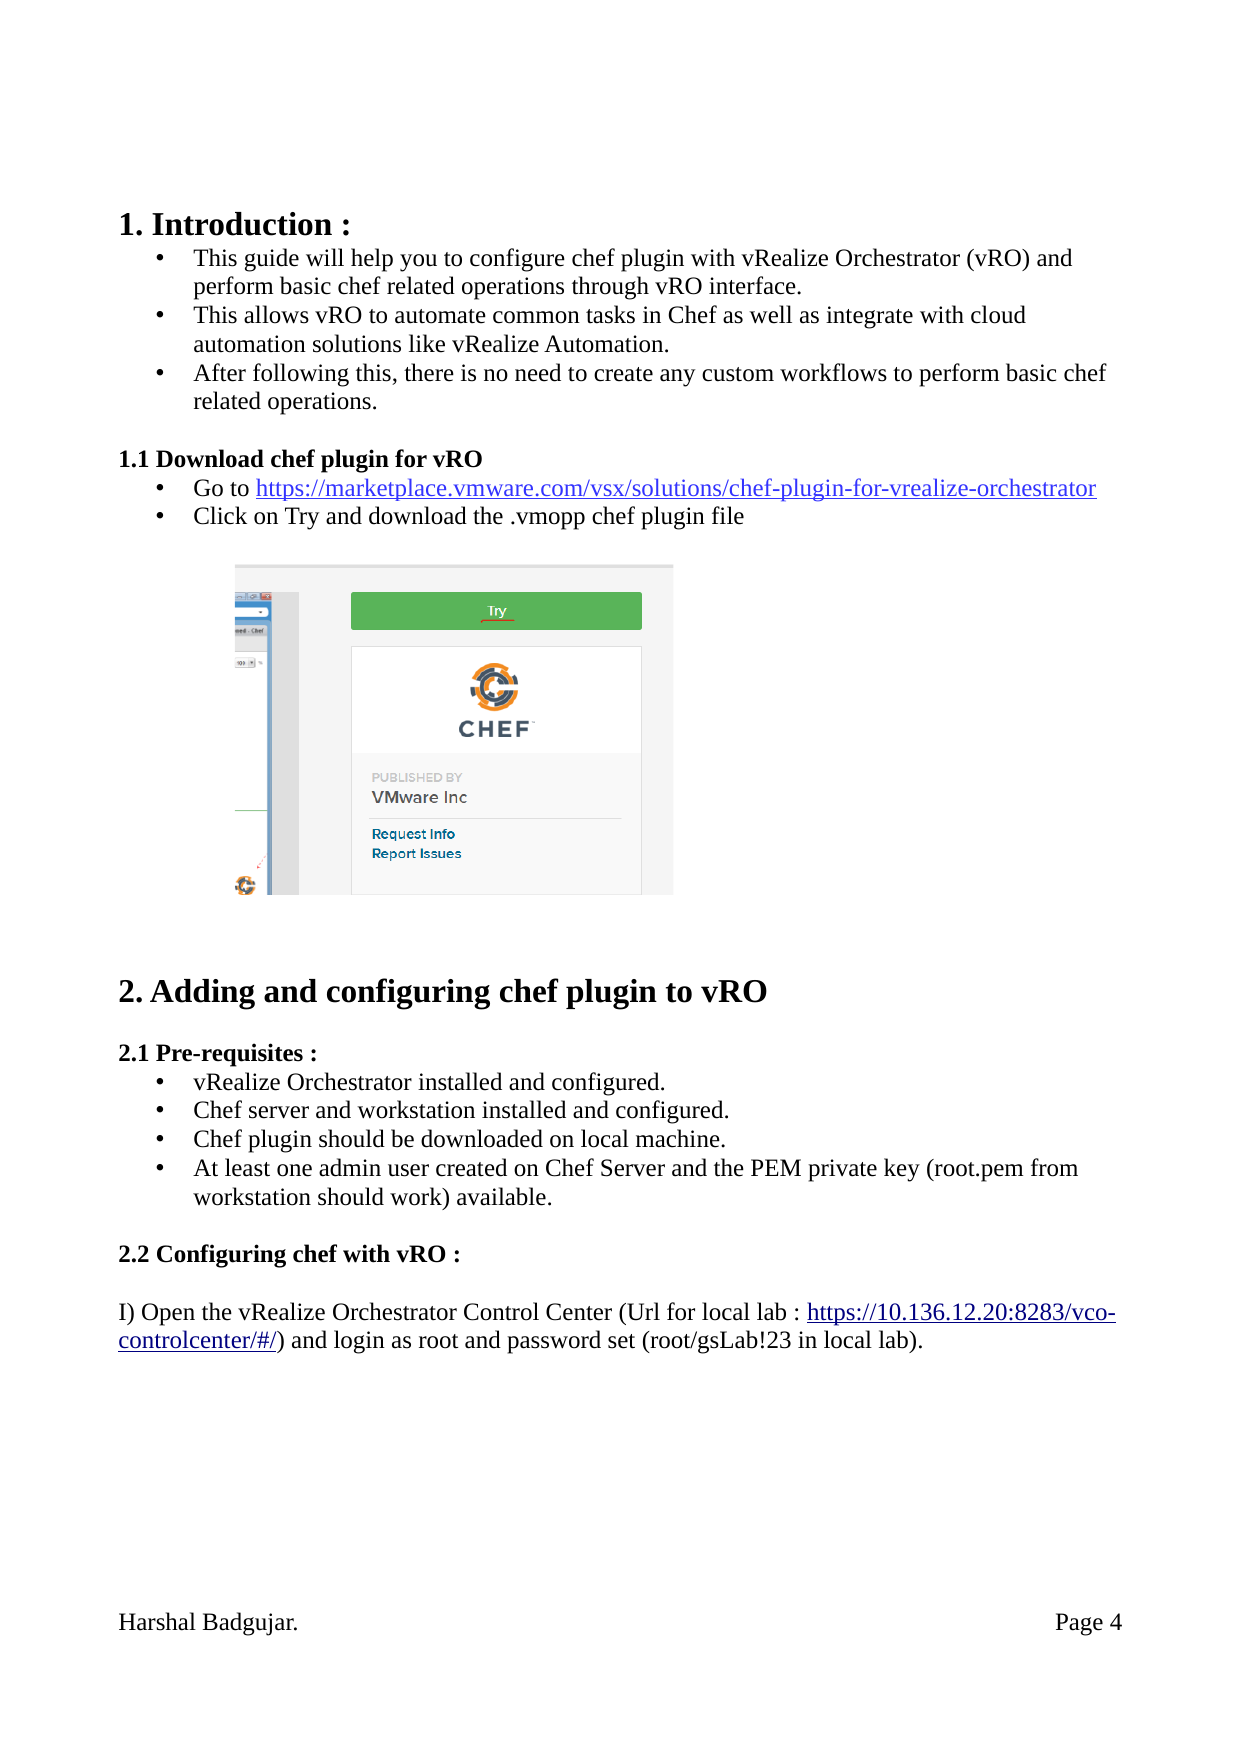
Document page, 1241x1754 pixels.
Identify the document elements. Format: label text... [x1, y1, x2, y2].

list At least one admin user created on Chef Server and the PEM private key (root.pem from workstation should work) available. [156, 1153, 1122, 1211]
text I) Open the vRealize Orchestrator Control Center (Url for local lab : https://10.136.12.20:8283/vco-controlcenter/#/) and login as root and password set (root/gsLab!23 in local lab). [118, 1297, 1122, 1354]
text 2.2 Configuring chef with vRO : [118, 1239, 1122, 1268]
text 1. Introduction : [118, 204, 1122, 243]
text 2.1 Pre-requisites : [118, 1038, 1122, 1067]
list Click on Try and download the .vmopp chef plugin file [156, 501, 1122, 530]
list Chef plugin should be downloaded on local machine. [156, 1124, 1122, 1153]
list After following this, there is no need to create any custom workflows to perform basic chef related operations. [156, 358, 1122, 415]
list Chef server and workstation installed and configured. [156, 1096, 1122, 1124]
list This guide will help you to configure chef plugin with vRealize Orchestrator (vRO) and perform basic chef related operations through vRO interface. [156, 243, 1122, 300]
text 1.1 Download chef plugin for vRO [118, 444, 1122, 473]
list Go to https://marketplace.vmware.com/vsx/solutions/chef-plugin-for-vrealize-orchestrator [156, 473, 1122, 501]
picture [234, 560, 674, 895]
text 2. Adding and configuring chef plugin to vRO [118, 971, 1122, 1009]
list This allows vRO to automate common tasks in Chef as well as integrate with cloud automation solutions like vRealize Automation. [156, 300, 1122, 358]
list vRealize Orchestrator installed and configured. [156, 1067, 1122, 1096]
